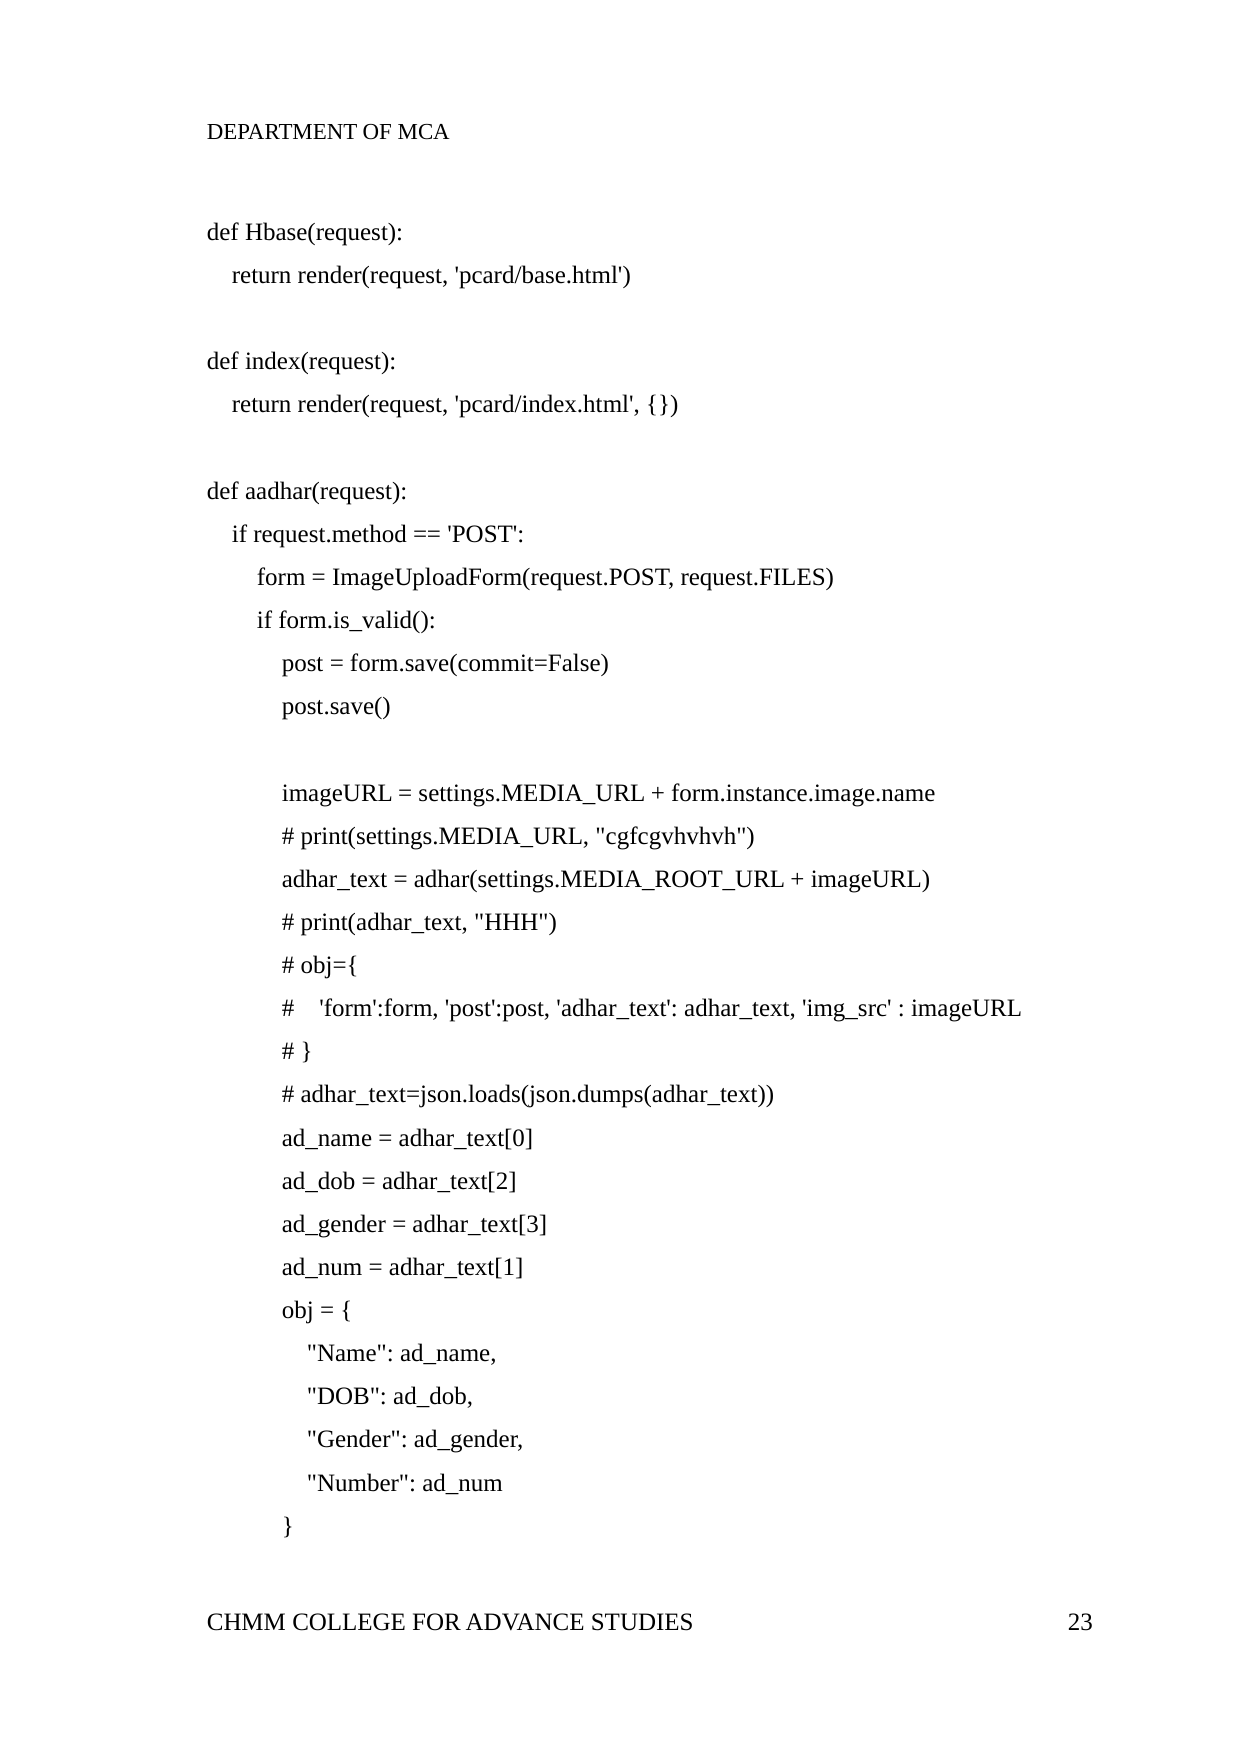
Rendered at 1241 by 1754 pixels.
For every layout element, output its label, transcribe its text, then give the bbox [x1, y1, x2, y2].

text "Gender": ad_gender, [207, 1424, 1093, 1453]
text "Name": ad_name, [207, 1338, 1093, 1367]
text } [207, 1511, 1093, 1539]
text post.save() [207, 691, 1093, 720]
text # print(settings.MEDIA_URL, "cgfcgvhvhvh") [207, 821, 1093, 849]
text "Number": ad_num [207, 1468, 1093, 1496]
text ad_name = adhar_text[0] [207, 1123, 1093, 1151]
text # adhar_text=json.loads(json.dumps(adhar_text)) [207, 1079, 1093, 1108]
text # obj={ [207, 950, 1093, 979]
text if form.is_valid(): [207, 605, 1093, 634]
text def aadhar(request): [207, 476, 1093, 504]
text ad_dob = adhar_text[2] [207, 1166, 1093, 1194]
text "DOB": ad_dob, [207, 1381, 1093, 1410]
text # print(adhar_text, "HHH") [207, 907, 1093, 936]
text return render(request, 'pcard/index.html', {}) [207, 389, 1093, 418]
text if request.method == 'POST': [207, 519, 1093, 548]
text imageURL = settings.MEDIA_URL + form.instance.image.name [207, 778, 1093, 806]
text def Hbase(request): [207, 217, 1093, 246]
text # 'form':form, 'post':post, 'adhar_text': adhar_text, 'img_src' : imageURL [207, 993, 1093, 1022]
text def index(request): [207, 346, 1093, 375]
text form = ImageUploadForm(request.POST, request.FILES) [207, 562, 1093, 591]
text adhar_text = adhar(settings.MEDIA_ROOT_URL + imageURL) [207, 864, 1093, 893]
text ad_gender = adhar_text[3] [207, 1209, 1093, 1238]
text # } [207, 1036, 1093, 1065]
text obj = { [207, 1295, 1093, 1324]
text post = form.save(commit=False) [207, 648, 1093, 677]
text return render(request, 'pcard/base.html') [207, 260, 1093, 289]
text ad_num = adhar_text[1] [207, 1252, 1093, 1281]
